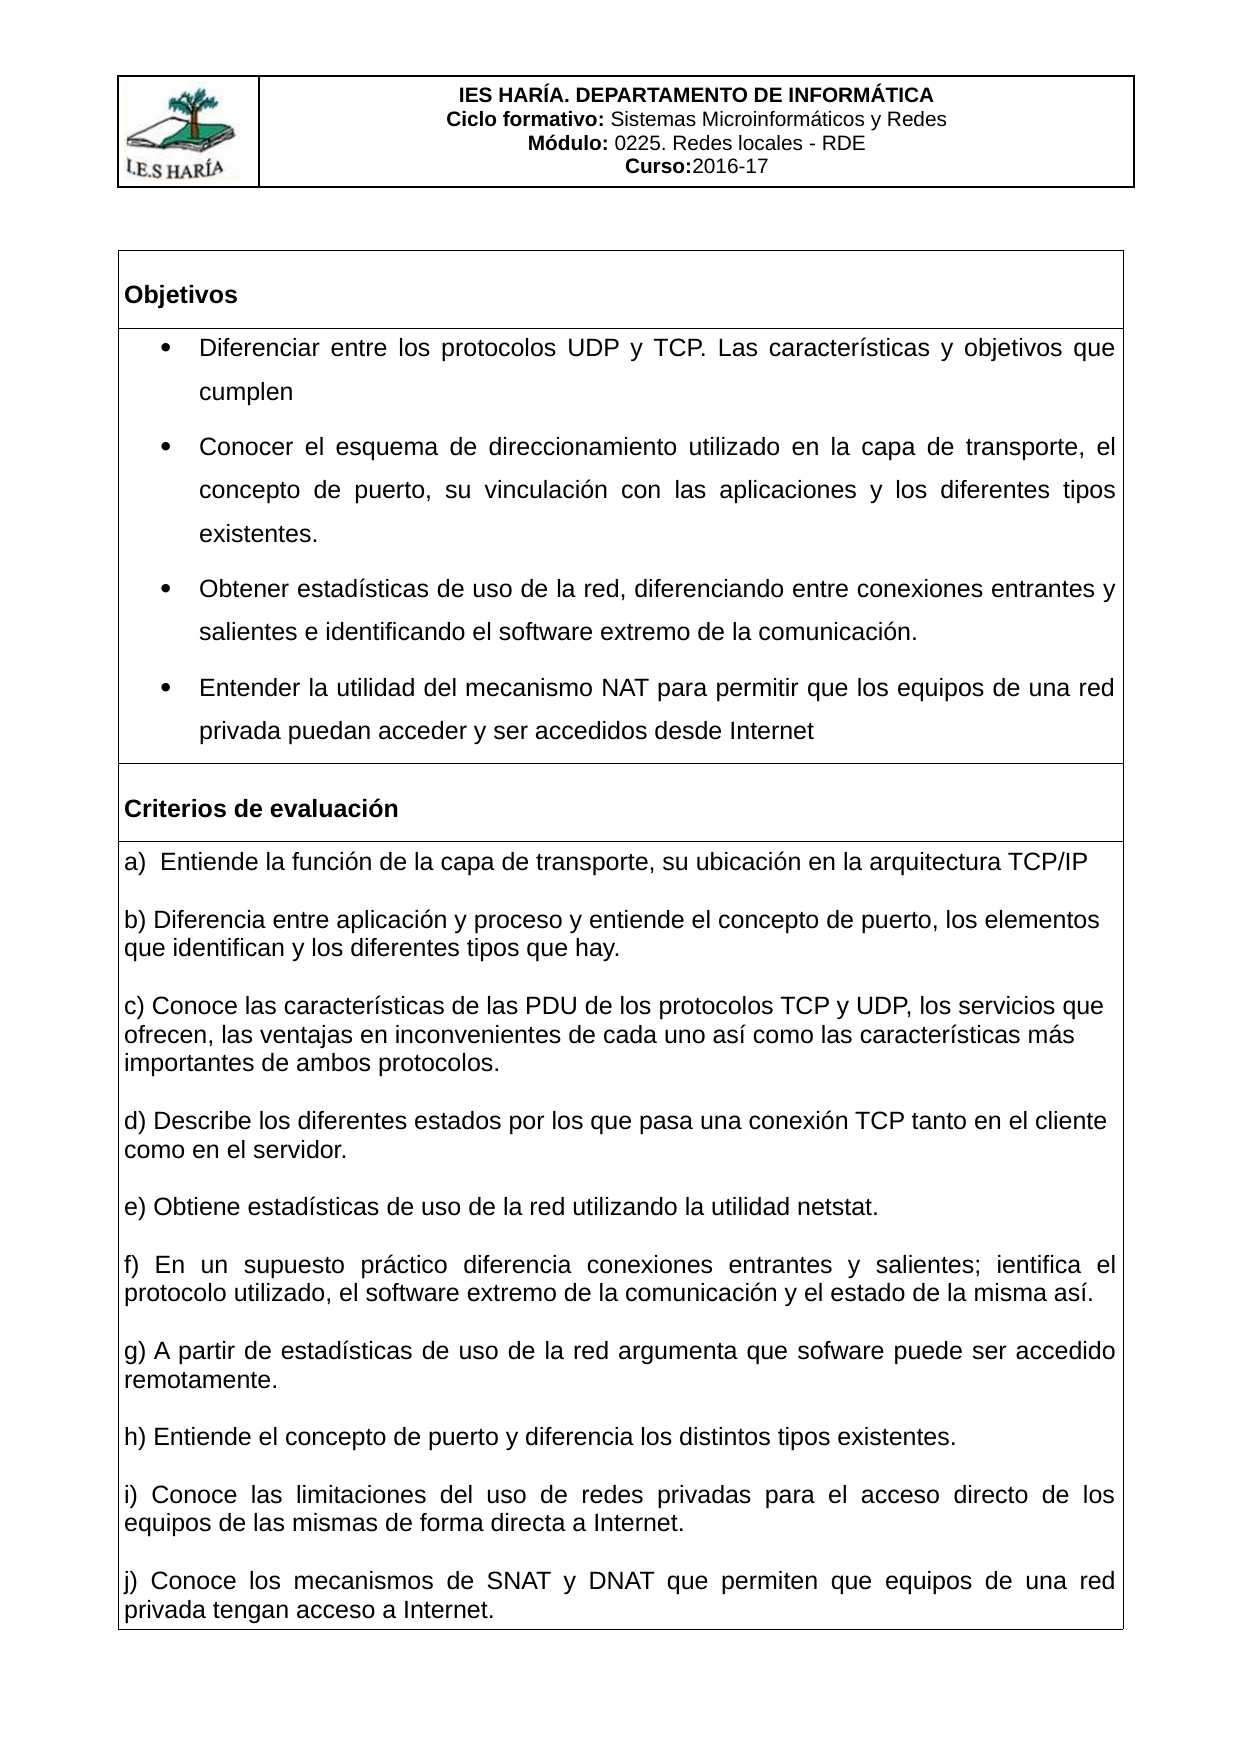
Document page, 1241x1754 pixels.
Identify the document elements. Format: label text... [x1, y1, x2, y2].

table_cell Diferenciar entre los protocolos UDP y TCP. Las características y objetivos que cumplen Conocer el esquema de direccionamiento utilizado en la capa de transporte, el concepto de puerto, su vinculación con las aplicaciones y los diferentes tipos existentes. Obtener estadísticas de uso de la red, diferenciando entre conexiones entrantes y salientes e identificando el software extremo de la comunicación. Entender la utilidad del mecanismo NAT para permitir que los equipos de una red privada puedan acceder y ser accedidos desde Internet [119, 329, 1123, 763]
table_cell Criterios de evaluación [119, 764, 1123, 841]
table_cell Objetivos [119, 251, 1123, 327]
picture [123, 82, 241, 180]
table_cell a) Entiende la función de la capa de transporte, su ubicación en la arquitectura TCP/IP b) Diferencia entre aplicación y proceso y entiende el concepto de puerto, los elementos que identifican y los diferentes tipos que hay. c) Conoce las características de las PDU de los protocolos TCP y UDP, los servicios que ofrecen, las ventajas en inconvenientes de cada uno así como las características más importantes de ambos protocolos. d) Describe los diferentes estados por los que pasa una conexión TCP tanto en el cliente como en el servidor. e) Obtiene estadísticas de uso de la red utilizando la utilidad netstat. f) En un supuesto práctico diferencia conexiones entrantes y salientes; ientifica el protocolo utilizado, el software extremo de la comunicación y el estado de la misma así. g) A partir de estadísticas de uso de la red argumenta que sofware puede ser accedido remotamente. h) Entiende el concepto de puerto y diferencia los distintos tipos existentes. i) Conoce las limitaciones del uso de redes privadas para el acceso directo de los equipos de las mismas de forma directa a Internet. j) Conoce los mecanismos de SNAT y DNAT que permiten que equipos de una red privada tengan acceso a Internet. [119, 842, 1123, 1629]
